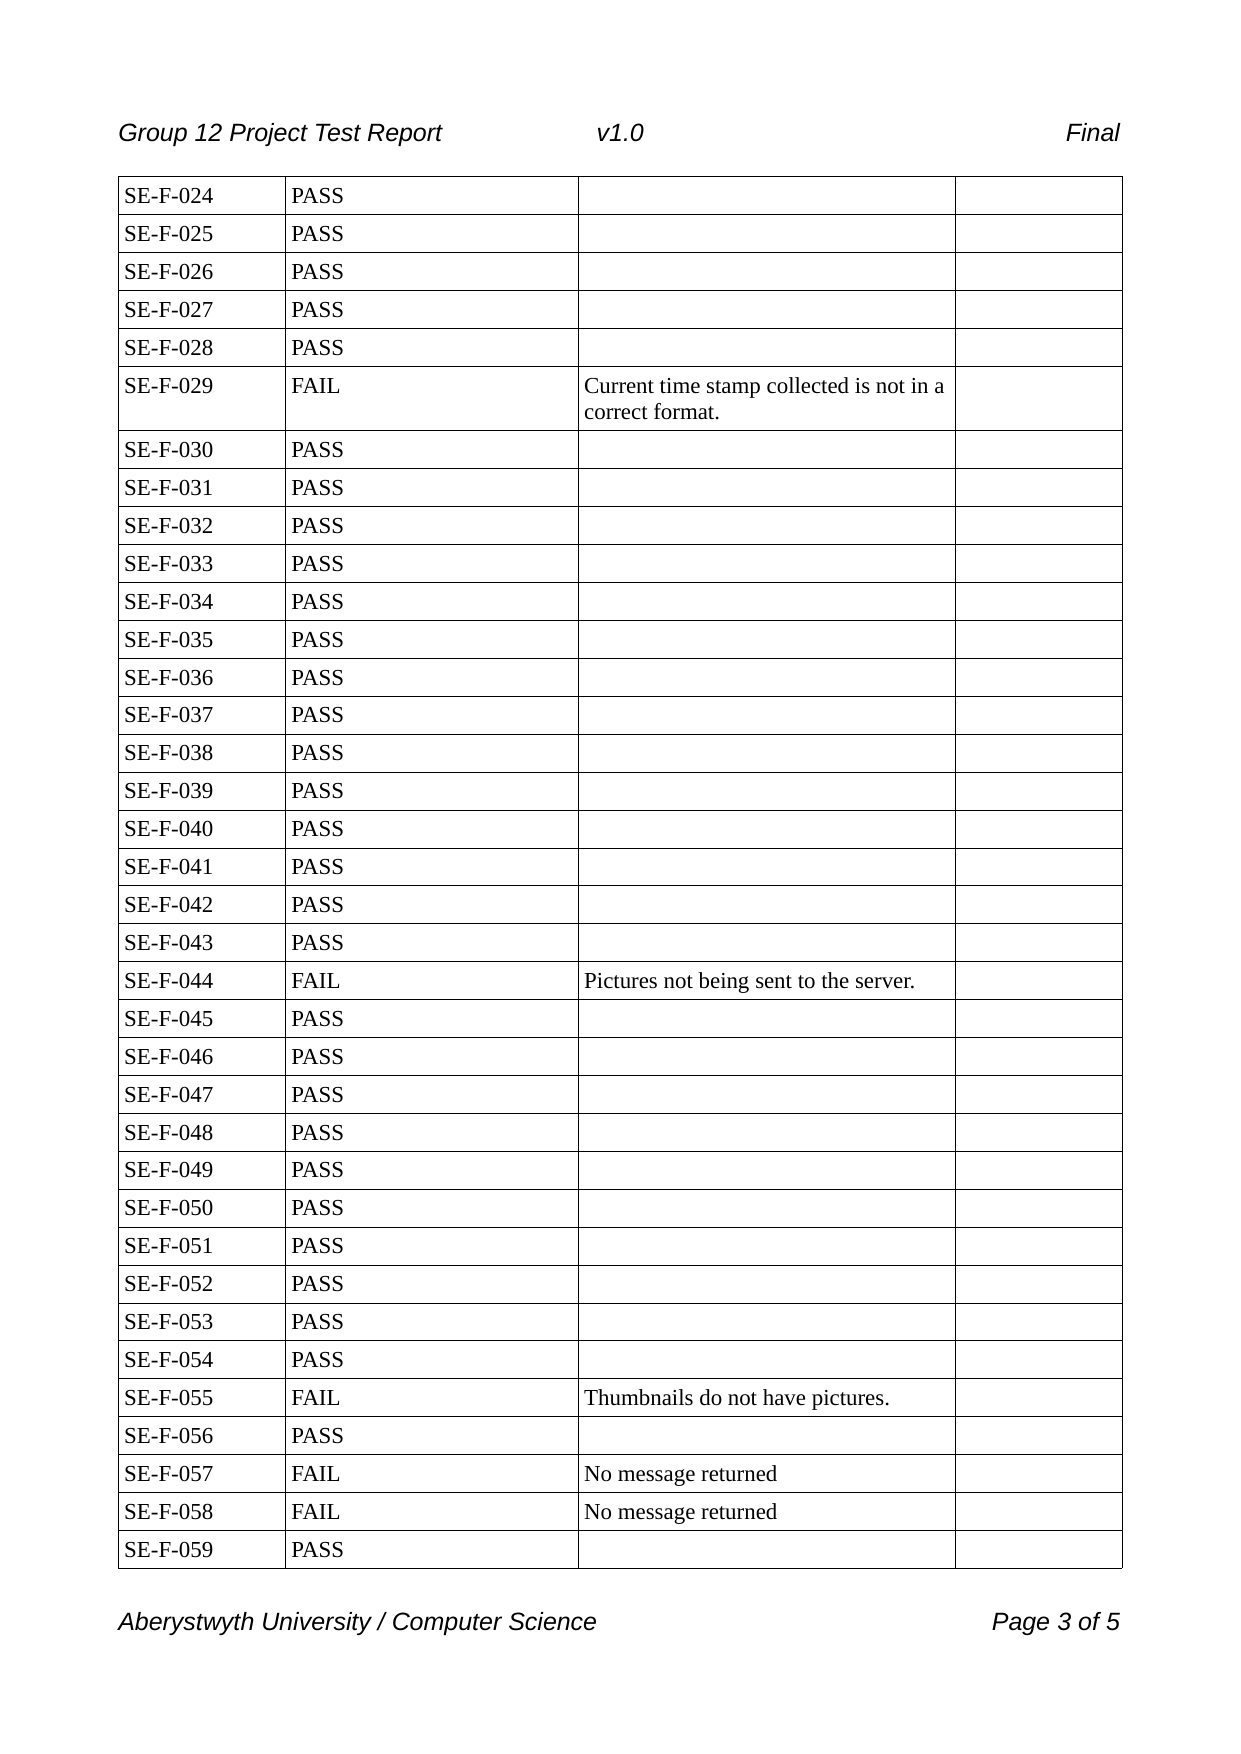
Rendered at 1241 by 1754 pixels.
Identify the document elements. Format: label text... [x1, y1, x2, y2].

table_cell [579, 735, 955, 772]
table_cell SE-F-050 [119, 1190, 285, 1227]
table_cell [579, 1038, 955, 1075]
table_cell SE-F-028 [119, 329, 285, 366]
table_cell PASS [286, 621, 578, 658]
table_cell FAIL [286, 1455, 578, 1492]
table_cell SE-F-033 [119, 545, 285, 582]
table_cell [579, 1304, 955, 1340]
table_cell [579, 177, 955, 214]
table_cell No message returned [579, 1455, 955, 1492]
table_cell SE-F-054 [119, 1341, 285, 1378]
table_cell SE-F-046 [119, 1038, 285, 1075]
table_cell [956, 1228, 1122, 1264]
table_cell SE-F-044 [119, 962, 285, 999]
table_cell PASS [286, 1190, 578, 1227]
table_cell [579, 621, 955, 658]
table_cell [579, 583, 955, 620]
table_cell PASS [286, 1000, 578, 1037]
table_cell FAIL [286, 962, 578, 999]
table_cell SE-F-038 [119, 735, 285, 772]
table_cell SE-F-043 [119, 924, 285, 961]
table_cell [579, 1531, 955, 1568]
table_cell [579, 697, 955, 734]
table_cell PASS [286, 329, 578, 366]
table_cell SE-F-058 [119, 1493, 285, 1530]
table_cell [579, 215, 955, 252]
table_cell SE-F-024 [119, 177, 285, 214]
table_cell SE-F-030 [119, 431, 285, 468]
table_cell [579, 659, 955, 696]
table_cell SE-F-029 [119, 367, 285, 430]
table_cell SE-F-035 [119, 621, 285, 658]
table_cell [956, 177, 1122, 214]
table_cell Thumbnails do not have pictures. [579, 1379, 955, 1416]
table_cell [956, 1493, 1122, 1530]
table_cell [956, 507, 1122, 544]
table_cell [579, 507, 955, 544]
table_cell SE-F-031 [119, 469, 285, 506]
table_cell [579, 886, 955, 923]
table_cell PASS [286, 507, 578, 544]
table_cell SE-F-040 [119, 811, 285, 847]
table_cell PASS [286, 1417, 578, 1454]
table_cell [956, 735, 1122, 772]
table_cell PASS [286, 1152, 578, 1189]
table_cell [956, 367, 1122, 430]
table_cell [956, 773, 1122, 809]
table_cell SE-F-053 [119, 1304, 285, 1340]
table_cell PASS [286, 1228, 578, 1264]
table_cell [579, 849, 955, 885]
table_cell Current time stamp collected is not in a correct format. [579, 367, 955, 430]
table_cell PASS [286, 253, 578, 290]
table_cell SE-F-041 [119, 849, 285, 885]
table_cell PASS [286, 1304, 578, 1340]
table_cell [956, 886, 1122, 923]
table_cell SE-F-056 [119, 1417, 285, 1454]
table_cell SE-F-025 [119, 215, 285, 252]
table_cell PASS [286, 177, 578, 214]
table_cell SE-F-048 [119, 1114, 285, 1151]
table_cell [579, 469, 955, 506]
table_cell [579, 1114, 955, 1151]
table_cell [956, 545, 1122, 582]
table_cell SE-F-045 [119, 1000, 285, 1037]
table_cell [579, 545, 955, 582]
table_cell PASS [286, 773, 578, 809]
table_cell SE-F-032 [119, 507, 285, 544]
table_cell [956, 1190, 1122, 1227]
table_cell SE-F-047 [119, 1076, 285, 1113]
table_cell SE-F-052 [119, 1266, 285, 1302]
table_cell PASS [286, 811, 578, 847]
table_cell [956, 1000, 1122, 1037]
table_cell [956, 1114, 1122, 1151]
table_cell PASS [286, 469, 578, 506]
table_cell PASS [286, 431, 578, 468]
table_cell [956, 697, 1122, 734]
table_cell [956, 1531, 1122, 1568]
table_cell No message returned [579, 1493, 955, 1530]
table_cell [956, 1455, 1122, 1492]
table_cell [579, 1076, 955, 1113]
table_cell [579, 329, 955, 366]
table_cell [579, 924, 955, 961]
table_cell FAIL [286, 1493, 578, 1530]
table_cell [956, 849, 1122, 885]
table_cell [579, 291, 955, 328]
table_cell SE-F-049 [119, 1152, 285, 1189]
table_cell [579, 773, 955, 809]
table_cell SE-F-034 [119, 583, 285, 620]
table_cell [956, 329, 1122, 366]
table_cell PASS [286, 924, 578, 961]
table_cell [579, 253, 955, 290]
table_cell [956, 291, 1122, 328]
table_cell [579, 431, 955, 468]
table_cell PASS [286, 849, 578, 885]
table_cell [579, 1152, 955, 1189]
table_cell PASS [286, 291, 578, 328]
table_cell SE-F-039 [119, 773, 285, 809]
table_cell PASS [286, 1266, 578, 1302]
table_cell PASS [286, 545, 578, 582]
table_cell [956, 1341, 1122, 1378]
table_cell [956, 962, 1122, 999]
table_cell [579, 1000, 955, 1037]
table_cell [956, 621, 1122, 658]
table_cell PASS [286, 1038, 578, 1075]
table_cell SE-F-057 [119, 1455, 285, 1492]
table_cell [579, 811, 955, 847]
table_cell SE-F-036 [119, 659, 285, 696]
table_cell [956, 1152, 1122, 1189]
table_cell [956, 924, 1122, 961]
table_cell PASS [286, 1114, 578, 1151]
table_cell [956, 253, 1122, 290]
table_cell [956, 1417, 1122, 1454]
table_cell PASS [286, 1076, 578, 1113]
table_cell [956, 215, 1122, 252]
table_cell [579, 1228, 955, 1264]
table_cell [579, 1341, 955, 1378]
table_cell PASS [286, 886, 578, 923]
table_cell PASS [286, 697, 578, 734]
table_cell PASS [286, 1341, 578, 1378]
table_cell SE-F-051 [119, 1228, 285, 1264]
table_cell [956, 469, 1122, 506]
table_cell SE-F-027 [119, 291, 285, 328]
table_cell [956, 811, 1122, 847]
table_cell FAIL [286, 1379, 578, 1416]
table_cell PASS [286, 215, 578, 252]
table_cell [956, 659, 1122, 696]
table_cell SE-F-042 [119, 886, 285, 923]
table_cell [956, 583, 1122, 620]
table_cell SE-F-026 [119, 253, 285, 290]
table_cell [579, 1266, 955, 1302]
table_cell SE-F-059 [119, 1531, 285, 1568]
table_cell [956, 431, 1122, 468]
table_cell [956, 1304, 1122, 1340]
table_cell [956, 1038, 1122, 1075]
table_cell [579, 1190, 955, 1227]
table_cell PASS [286, 583, 578, 620]
table_cell PASS [286, 1531, 578, 1568]
table_cell [956, 1379, 1122, 1416]
table_cell [956, 1266, 1122, 1302]
table_cell PASS [286, 735, 578, 772]
table_cell SE-F-037 [119, 697, 285, 734]
table_cell [956, 1076, 1122, 1113]
table_cell PASS [286, 659, 578, 696]
table_cell SE-F-055 [119, 1379, 285, 1416]
table_cell [579, 1417, 955, 1454]
table_cell FAIL [286, 367, 578, 430]
table_cell Pictures not being sent to the server. [579, 962, 955, 999]
